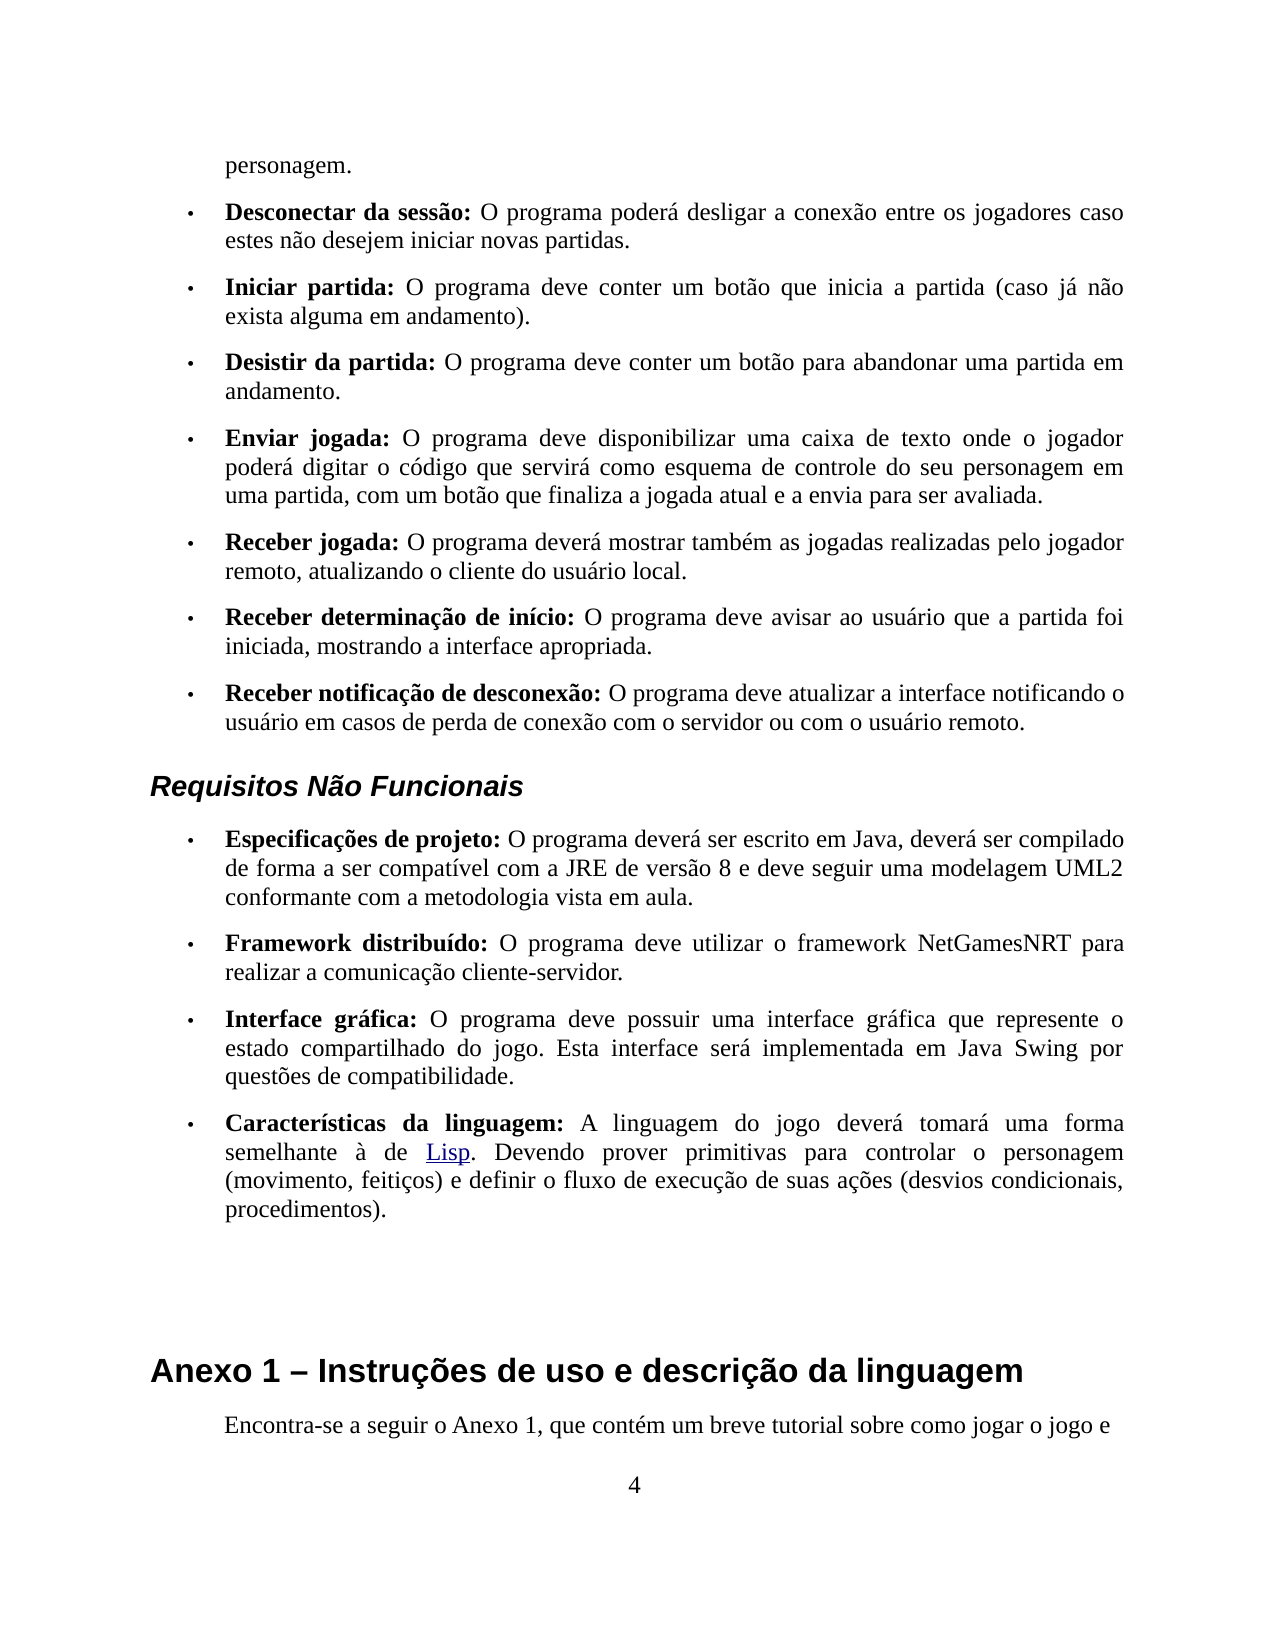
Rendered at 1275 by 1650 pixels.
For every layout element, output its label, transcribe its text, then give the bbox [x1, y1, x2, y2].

list Receber notificação de desconexão: O programa deve atualizar a interface notificando o usuário em casos de perda de conexão com o servidor ou com o usuário remoto. [187, 678, 1125, 735]
list Características da linguagem: A linguagem do jogo deverá tomará uma forma semelhante à de Lisp. Devendo prover primitivas para controlar o personagem (movimento, feitiços) e definir o fluxo de execução de suas ações (desvios condicionais, procedimentos). [187, 1108, 1125, 1223]
list Receber jogada: O programa deverá mostrar também as jogadas realizadas pelo jogador remoto, atualizando o cliente do usuário local. [187, 527, 1125, 584]
list Desistir da partida: O programa deve conter um botão para abandonar uma partida em andamento. [187, 347, 1125, 405]
list Framework distribuído: O programa deve utilizar o framework NetGamesNRT para realizar a comunicação cliente-servidor. [187, 928, 1125, 986]
list Receber determinação de início: O programa deve avisar ao usuário que a partida foi iniciada, mostrando a interface apropriada. [187, 602, 1125, 660]
list Enviar jogada: O programa deve disponibilizar uma caixa de texto onde o jogador poderá digitar o código que servirá como esquema de controle do seu personagem em uma partida, com um botão que finaliza a jogada atual e a envia para ser avaliada. [187, 423, 1125, 509]
list Desconectar da sessão: O programa poderá desligar a conexão entre os jogadores caso estes não desejem iniciar novas partidas. [187, 197, 1125, 254]
list Iniciar partida: O programa deve conter um botão que inicia a partida (caso já não exista alguma em andamento). [187, 272, 1125, 329]
list Especificações de projeto: O programa deverá ser escrito em Java, deverá ser compilado de forma a ser compatível com a JRE de versão 8 e deve seguir uma modelagem UML2 conformante com a metodologia vista em aula. [187, 824, 1125, 911]
subtitle Requisitos Não Funcionais [150, 769, 1125, 803]
list personagem. [187, 150, 1125, 179]
list Interface gráfica: O programa deve possuir uma interface gráfica que represente o estado compartilhado do jogo. Esta interface será implementada em Java Swing por questões de compatibilidade. [187, 1004, 1125, 1090]
subtitle Anexo 1 – Instruções de uso e descrição da linguagem [150, 1350, 1125, 1389]
text Encontra-se a seguir o Anexo 1, que contém um breve tutorial sobre como jogar o jogo e [150, 1411, 1125, 1439]
